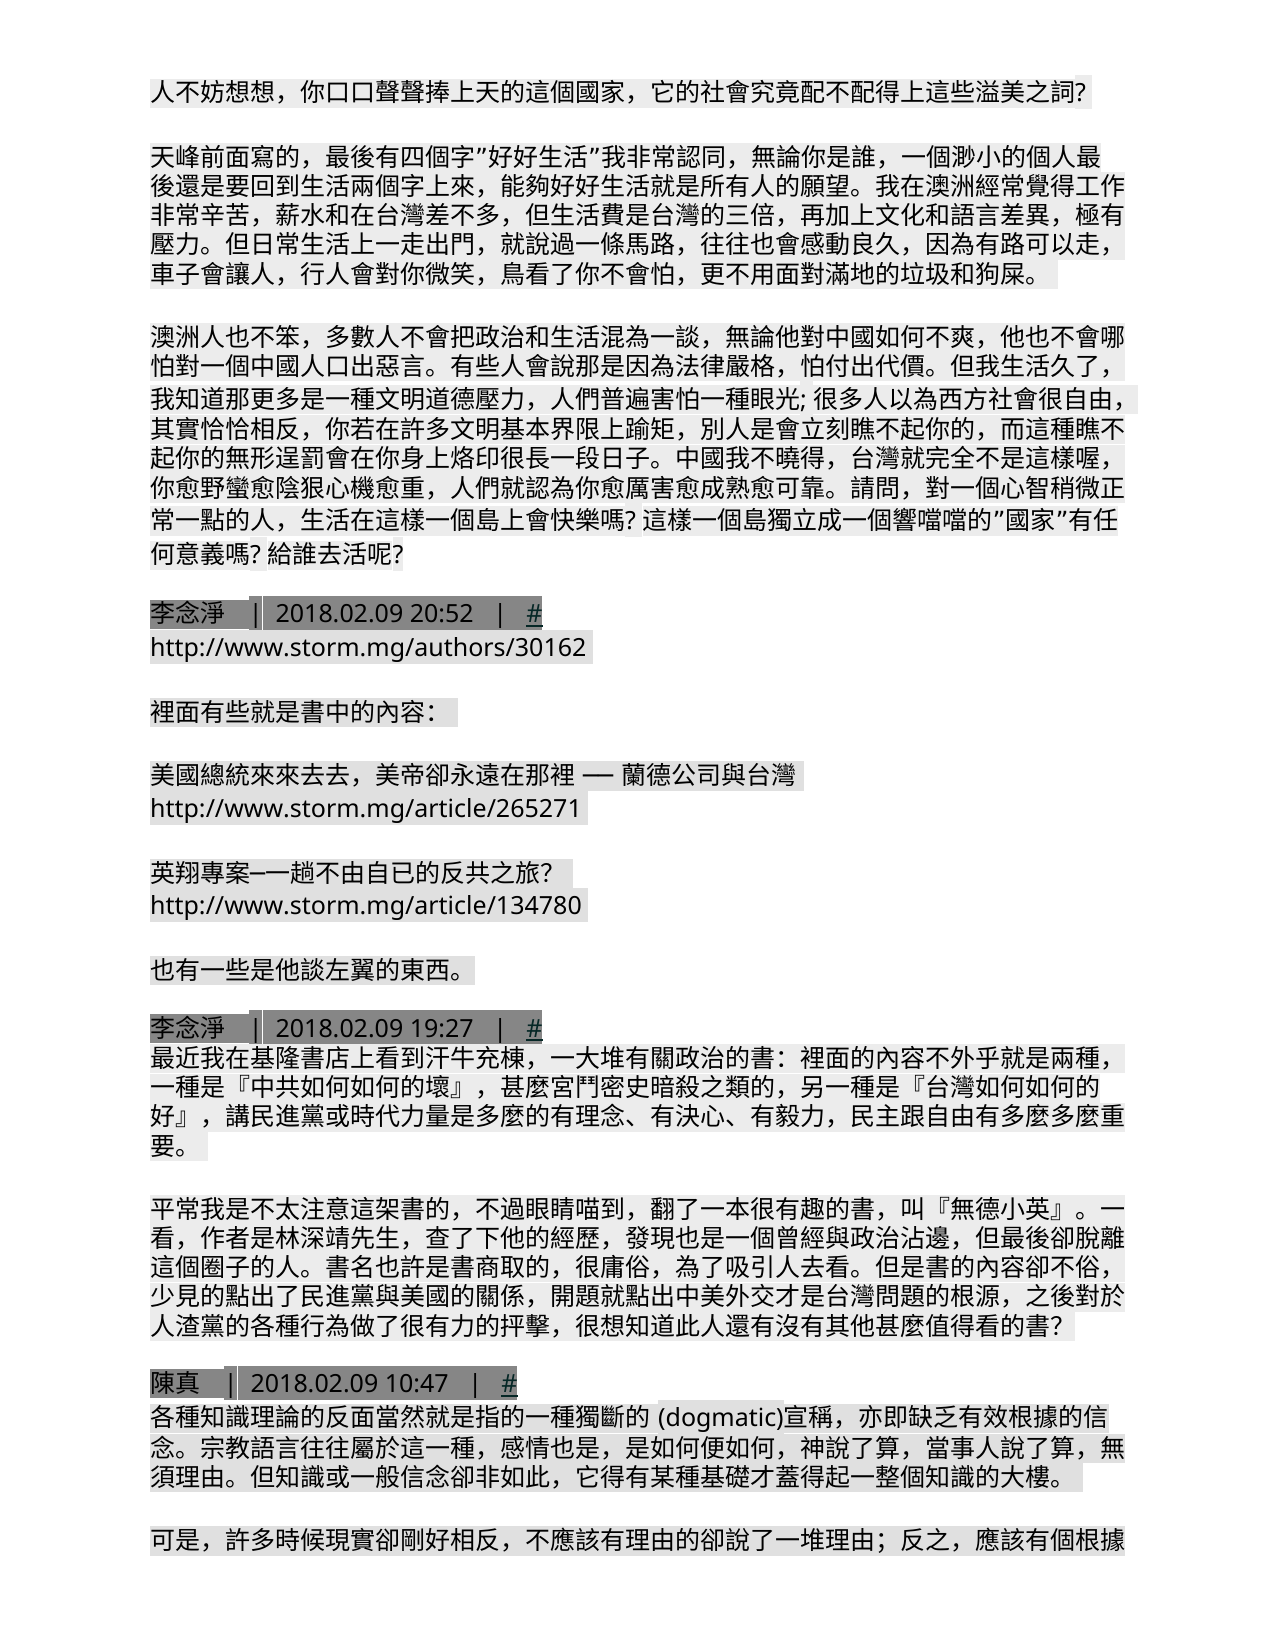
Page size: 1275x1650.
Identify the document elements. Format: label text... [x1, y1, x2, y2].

text 各種知識理論的反面當然就是指的一種獨斷的 (dogmatic)宣稱，亦即缺乏有效根據的信念。宗教語言往往屬於這一種，感情也是，是如何便如何，神說了算，當事人說了算，無須理由。但知識或一般信念卻非如此，它得有某種基礎才蓋得起一整個知識的大樓。 可是，許多時候現實卻剛好相反，不應該有理由的卻說了一堆理由；反之，應該有個根據的，卻偏偏講得像神諭那樣。 前幾天，我突然一陣天旋地轉，眼看就要昏倒，於是趕緊去我的母校高醫急診。我對台灣的醫生通常不抱太大期望，但許多時候仍然還是感覺很不可思議。這算是受過醫療專業知識教育的人嗎？急診那位女醫師，她不知道我是她的師長輩，態度惡劣姑且不說，竟然連問診也沒有，一句話也不問，包括暈眩的類型、時機、次數及相關用藥或有無合併其它症狀等等等，統統沒問，而且也完全不想聽，更沒有任何身體檢查，包括基本的神經學檢查也完全跳過(也許她根本不會)，然後就是打個什麼止吐劑，然後就是抽血。抽血驗一些鈉鉀氯及血色素等等是必要的，但是用小鳥想也知道，光是抽血驗個基本資料能查出什麼原因來？ 我略有質疑，她馬上發飆！彷彿我傷害了她偉大的專業尊嚴似的。還好我忍功七段，於是也就忍了下來。一會兒，一個最簡單的抽血報告出來，完全正常！"好！你可以回家了"。我問她，那我是什麼病呢？她說就是暈眩症嘛，內耳不平衡。 我這樣問她的意思是想說，難道妳都不用考慮神經內科方面的問題嗎？但我不想說，怕我一說，她可能會抓狂！畢竟我也不想以醫師的身份獲得特權式的較好待遇。我知道我若表明恁爸當妳的老師的老師都綽綽有餘，也許又會產生另一種過度醫療的不當效應，比方說，可能要安排我做腦部電腦斷層了，這東西若非必要，還是不要做比較好，輻射性太強。 後來，讓我很震驚的是，她居然說我是耳石症(亦即耳石脫落)，我的天啊！這真的是比算命先生還誇張，完完全全沒有任何根據的跳躍式胡扯。 我本來準備了一星期的衣物，怕萬一得住院時所需，但在這位女神醫的 "治療" 下，我想我還是回家自己治療自己還更有效一些，於是我就回家了。 這例子要說的就是獨斷宣稱，台灣很多醫師看病是這樣看的，憑空就隨便說個病名，完全沒有任何根據。臨床醫學操作性很強，雖然不太會用到大腦，但也不該如此腦殘，總得有個全盤思考的邏輯與依據。就像找凶手一樣，慢慢憑證據找出真凶，而非憑空鐵口直斷。但在我們的醫學或科學教育中卻幾乎完全不存在學習思考這回事。當然，人文學科方面的教育又比腦殘還更離譜了。台灣學生背誦很行，酷炫流行知識一堆，人云亦云，裝腔做勢，很喜歡 "論述"，但就是沒有半點思想在裏頭，彷彿只要故意用一些狗屁不通的語句，然後引經據典一些什麼碗糕理論，東拼西湊，然後就是一種論述似的。 [150, 1400, 1125, 1556]
text 搬到澳洲住一年八個月了，洋墨水沒喝過，洋汽水到是喝了不少。出國前不會講英文也聽不懂，看書會看，但講話時只能支支吾吾念些單字，現在好多了，生活工作全是英文，有一種被洗腦的感覺，雖然還是支支吾吾，但至少聽說讀寫能通了。有時遇到一些新舊華人移民同胞，都說我英文很好，問到底怎麼練的，我都只能苦笑，心裡就想著兩個字:「生活」。 每天出了門，瞧見的就是各色人種，聽見的就是南腔北調，去一趟菜市場就像走進聯合國一樣。細數相識之人，似乎除了南極北極，三大洋五大洲都寫得上了。文化或語言可以用來劃分族群，但如果劃分政治實體也看這個，那澳洲恐怕明天就得進入內戰狀態。 現代國家或政府作為一種概念，其實和外貌、語言或文化認同這樣一種人性感受是有很大區別的，後者可稱上一種天性，前者卻是一種發明。有心人往往可以在兩者間製造混淆，進而利用這份混淆輕易地操弄人群。這種操弄很多時候在隸屬相近血統，語言或文化卻有別的兩個族群間特別見效。因為你若想引起兩個不同人種的對立，那挑撥族群仇恨的意圖很快就會被發現，近而引起人們反感; 反之你若在同屬比如漢人的兩個族群之間去製造磨擦和分歧 (比如本省人和外省人間的敵對)，那往往就能無往不利。人們會忽略本該互相尊重的差異，把它自動升級為意識形態間的戰爭，”敵我”就此產生了。這似乎就是美國對外進行侵略的一貫手法，簡單講就是讓你兄弟鬩牆，我就可以從中得利。 澳洲文化貧瘠，許多時候我都不禁想著要移民回國，我說的當然不是台灣國，而是祖國中國。搬來澳洲最失算的一件事就是沒有把整套漢聲文化的《中國童話故事》一起運過來。這套書是從小最愛看的，後來家庭上演了一齣悲劇，這書也從此消失在劇本裡。長大後從舊書攤裡買了一套回來，卻沒跟著我一起飛來澳洲。 最近澳洲政壇裡充斥著一股「中國入侵」的聲音，就像幾十年前的台灣一樣，動不動就「匪諜就在你身邊」，聽說連所謂”學術中立”的大學裡，講起中國都要萬分小心，只能討論中國的人權、空汙和獨裁 (說好聽是討論，其實就是抹黑)，不准講中國的任何好話，否則你在大學裡就混不下去。幾十年來澳洲靠著和中國做生意過著富裕的日子，套句內地的話，如今卻”吃中國飯，砸中國鍋”，這個政府真的是不要臉到一種可恥的程度。兩年前準備出國前，澳洲針對中國通過史無前例一大筆國防預算，準備大張旗鼓捍衛其”民主自由”的偉大價值，我當時十分苦惱，難道我以後得繳稅給這個政府，讓它買飛彈來炸我的同胞甚至小孩? 民族情感和政治認同上，我都經常想移民到中國，可是你知道嗎? 我還沒有這麼傻。一個社會適不適合人生存，難道就只是看這些? 難道你就只是一個中國人或台灣人或香港人，而不是一個”人”? 難道這種所謂愛國愛鄉愛土的大愛，比起日常相處的家人朋友鄰居、路上的陌生行人，甚至哪怕是一條路上的狗或海邊的一隻鳥來得”更”重要? 我在台灣開車，經常有想撞死人的衝動，因為每個人似乎都想致對方於死地，你當然也想以眼還眼。一個人如果那麼愛台灣，卻恨不得撞死身邊每個台灣人，那這種愛到底是什麼樣的一種愛? 中國我沒長住過，但我相信竇文濤說的。那些熱愛祖國，整天說中國最棒的人不妨看看這影片: https://youtu.be/SBisnmyqTa0 影片最後說胡適先生評判一個社會的文明程度，主要看三點: 第一是這社會是怎麼對待兒童的? 第二是這社會怎麼對待婦女的? 第三是閒暇時人們都在幹些什麼? 我認為不妨再加上第四點: 這社會是如何對待動物的? 台灣我就不說了，那些喜歡強調祖國五千年文明多偉大、科技多進步、飛彈戰艦多厲害的人不妨想想，你口口聲聲捧上天的這個國家，它的社會究竟配不配得上這些溢美之詞? 天峰前面寫的，最後有四個字”好好生活”我非常認同，無論你是誰，一個渺小的個人最後還是要回到生活兩個字上來，能夠好好生活就是所有人的願望。我在澳洲經常覺得工作非常辛苦，薪水和在台灣差不多，但生活費是台灣的三倍，再加上文化和語言差異，極有壓力。但日常生活上一走出門，就說過一條馬路，往往也會感動良久，因為有路可以走，車子會讓人，行人會對你微笑，鳥看了你不會怕，更不用面對滿地的垃圾和狗屎。 澳洲人也不笨，多數人不會把政治和生活混為一談，無論他對中國如何不爽，他也不會哪怕對一個中國人口出惡言。有些人會說那是因為法律嚴格，怕付出代價。但我生活久了，我知道那更多是一種文明道德壓力，人們普遍害怕一種眼光; 很多人以為西方社會很自由，其實恰恰相反，你若在許多文明基本界限上踰矩，別人是會立刻瞧不起你的，而這種瞧不起你的無形逞罰會在你身上烙印很長一段日子。中國我不曉得，台灣就完全不是這樣喔，你愈野蠻愈陰狠心機愈重，人們就認為你愈厲害愈成熟愈可靠。請問，對一個心智稍微正常一點的人，生活在這樣一個島上會快樂嗎? 這樣一個島獨立成一個響噹噹的”國家”有任何意義嗎? 給誰去活呢? [150, 75, 1125, 571]
text 李念淨 | 2018.02.09 19:27 | # [150, 1010, 1125, 1044]
text 陳真 | 2018.02.09 10:47 | # [150, 1366, 1125, 1400]
text 李念淨 | 2018.02.09 20:52 | # [150, 596, 1125, 630]
text 最近我在基隆書店上看到汗牛充棟，一大堆有關政治的書：裡面的內容不外乎就是兩種，一種是『中共如何如何的壞』，甚麼宮鬥密史暗殺之類的，另一種是『台灣如何如何的好』，講民進黨或時代力量是多麼的有理念、有決心、有毅力，民主跟自由有多麼多麼重要。 平常我是不太注意這架書的，不過眼睛喵到，翻了一本很有趣的書，叫『無德小英』。一看，作者是林深靖先生，查了下他的經歷，發現也是一個曾經與政治沾邊，但最後卻脫離這個圈子的人。書名也許是書商取的，很庸俗，為了吸引人去看。但是書的內容卻不俗，少見的點出了民進黨與美國的關係，開題就點出中美外交才是台灣問題的根源，之後對於人渣黨的各種行為做了很有力的抨擊，很想知道此人還有沒有其他甚麼值得看的書？ [150, 1044, 1125, 1341]
text http://www.storm.mg/authors/30162 裡面有些就是書中的內容： 美國總統來來去去，美帝卻永遠在那裡 ── 蘭德公司與台灣 http://www.storm.mg/article/265271 英翔專案─一趟不由自已的反共之旅？ http://www.storm.mg/article/134780 也有一些是他談左翼的東西。 [150, 630, 1125, 985]
